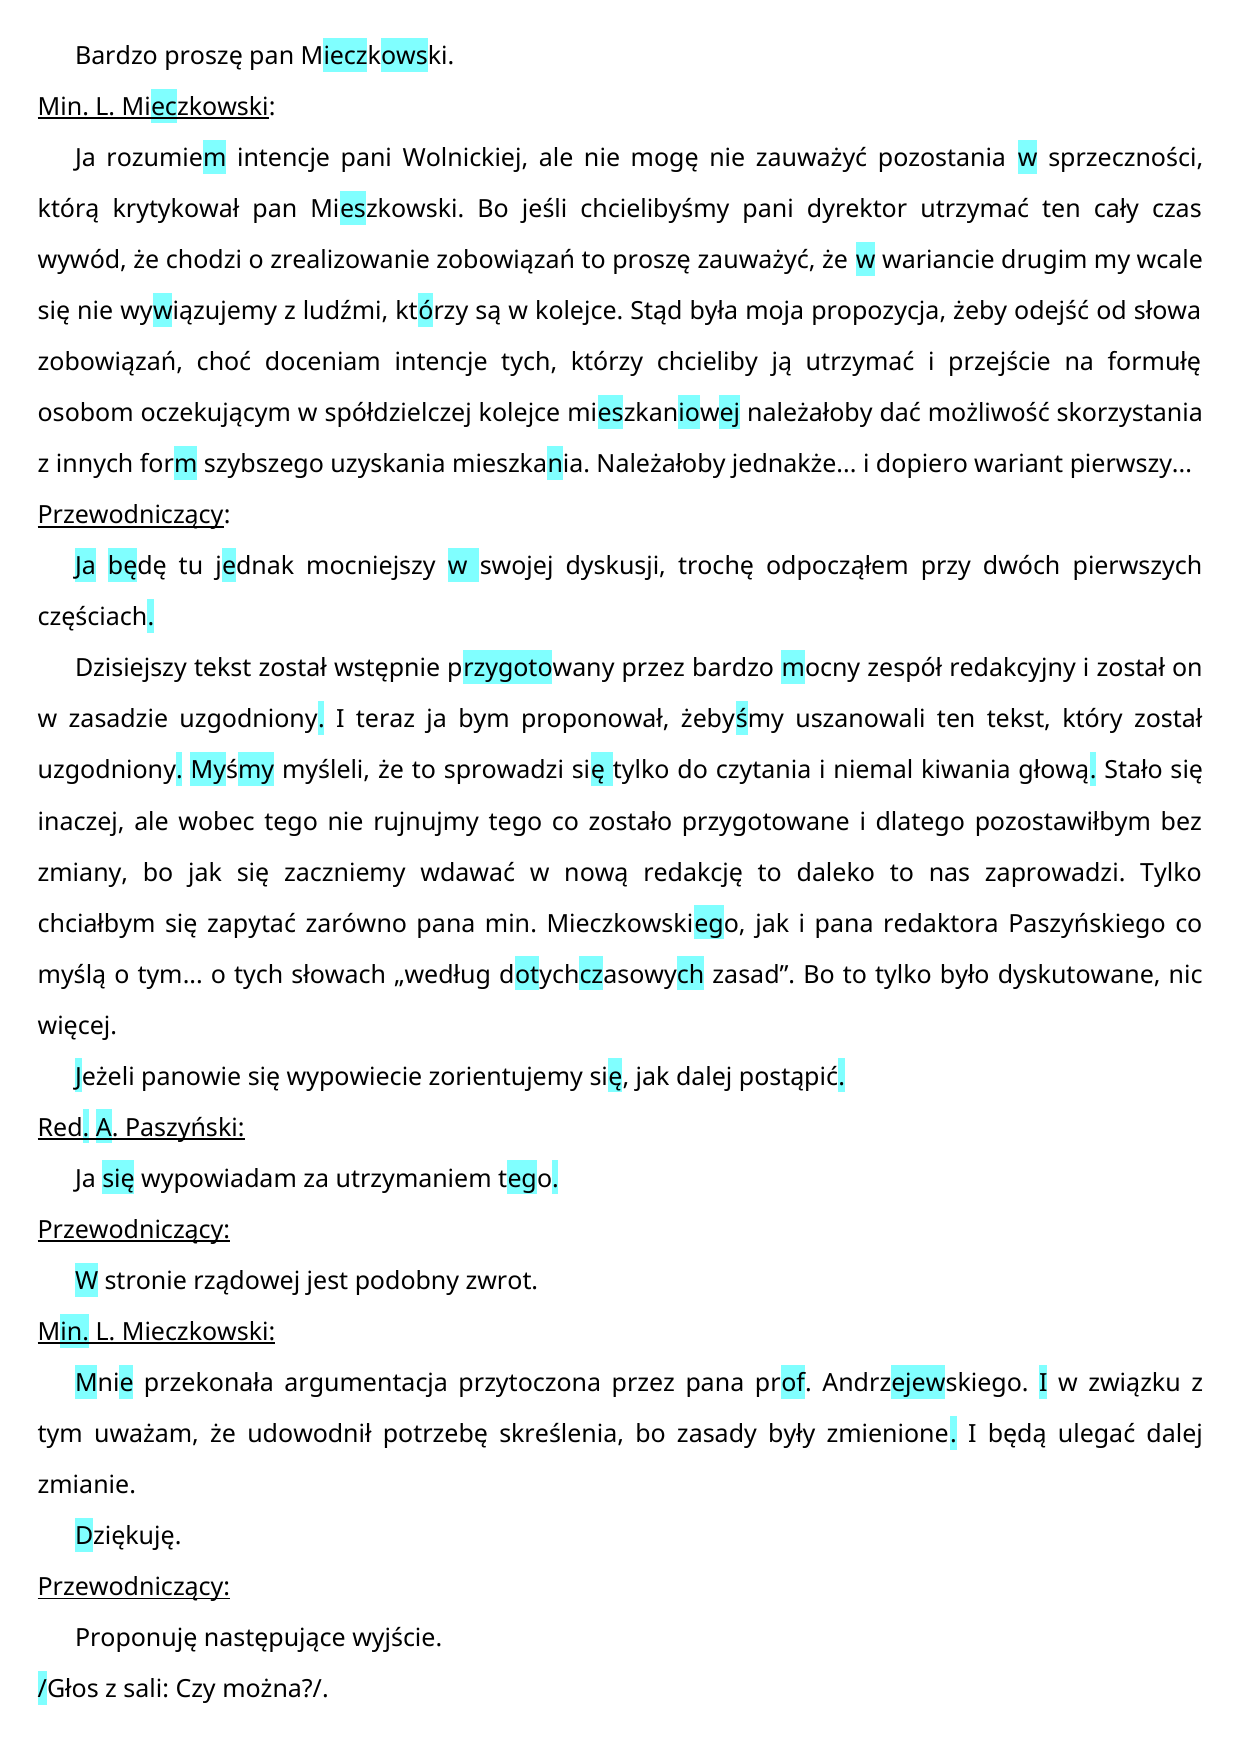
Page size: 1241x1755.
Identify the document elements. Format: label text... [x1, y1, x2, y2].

text Ja się wypowiadam za utrzymaniem tego. [37, 1160, 1203, 1194]
text Bardzo proszę pan Mieczkowski. [37, 37, 1203, 72]
text Dzisiejszy tekst został wstępnie przygotowany przez bardzo mocny zespół redakcyjny i został on w zasadzie uzgodniony. I teraz ja bym proponował, żebyśmy uszanowali ten tekst, który został uzgodniony. Myśmy myśleli, że to sprowadzi się tylko do czytania i niemal kiwania głową. Stało się inaczej, ale wobec tego nie rujnujmy tego co zostało przygotowane i dlatego pozostawiłbym bez zmiany, bo jak się zaczniemy wdawać w nową redakcję to daleko to nas zaprowadzi. Tylko chciałbym się zapytać zarówno pana min. Mieczkowskiego, jak i pana redaktora Paszyńskiego co myślą o tym... o tych słowach „według dotychczasowych zasad”. Bo to tylko było dyskutowane, nic więcej. [37, 650, 1203, 1041]
text Przewodniczący: [37, 1211, 1203, 1246]
text Red. A. Paszyński: [37, 1109, 1203, 1143]
text /Głos z sali: Czy można?/. [37, 1671, 1203, 1705]
text Przewodniczący: [37, 1569, 1203, 1603]
text Min. L. Mieczkowski: [37, 1313, 1203, 1348]
text Min. L. Mieczkowski: [37, 88, 1203, 123]
text W stronie rządowej jest podobny zwrot. [37, 1262, 1203, 1297]
text Ja będę tu jednak mocniejszy w swojej dyskusji, trochę odpocząłem przy dwóch pierwszych częściach. [37, 548, 1203, 633]
text Jeżeli panowie się wypowiecie zorientujemy się, jak dalej postąpić. [37, 1058, 1203, 1092]
text Mnie przekonała argumentacja przytoczona przez pana prof. Andrzejewskiego. I w związku z tym uważam, że udowodnił potrzebę skreślenia, bo zasady były zmienione. I będą ulegać dalej zmianie. [37, 1364, 1203, 1501]
text Ja rozumiem intencje pani Wolnickiej, ale nie mogę nie zauważyć pozostania w sprzeczności, którą krytykował pan Mieszkowski. Bo jeśli chcielibyśmy pani dyrektor utrzymać ten cały czas wywód, że chodzi o zrealizowanie zobowiązań to proszę zauważyć, że w wariancie drugim my wcale się nie wywiązujemy z ludźmi, którzy są w kolejce. Stąd była moja propozycja, żeby odejść od słowa zobowiązań, choć doceniam intencje tych, którzy chcieliby ją utrzymać i przejście na formułę osobom oczekującym w spółdzielczej kolejce mieszkaniowej należałoby dać możliwość skorzystania z innych form szybszego uzyskania mieszkania. Należałoby jednakże... i dopiero wariant pierwszy... [37, 139, 1203, 480]
text Dziękuję. [37, 1518, 1203, 1552]
text Przewodniczący: [37, 497, 1203, 531]
text Proponuję następujące wyjście. [37, 1620, 1203, 1654]
